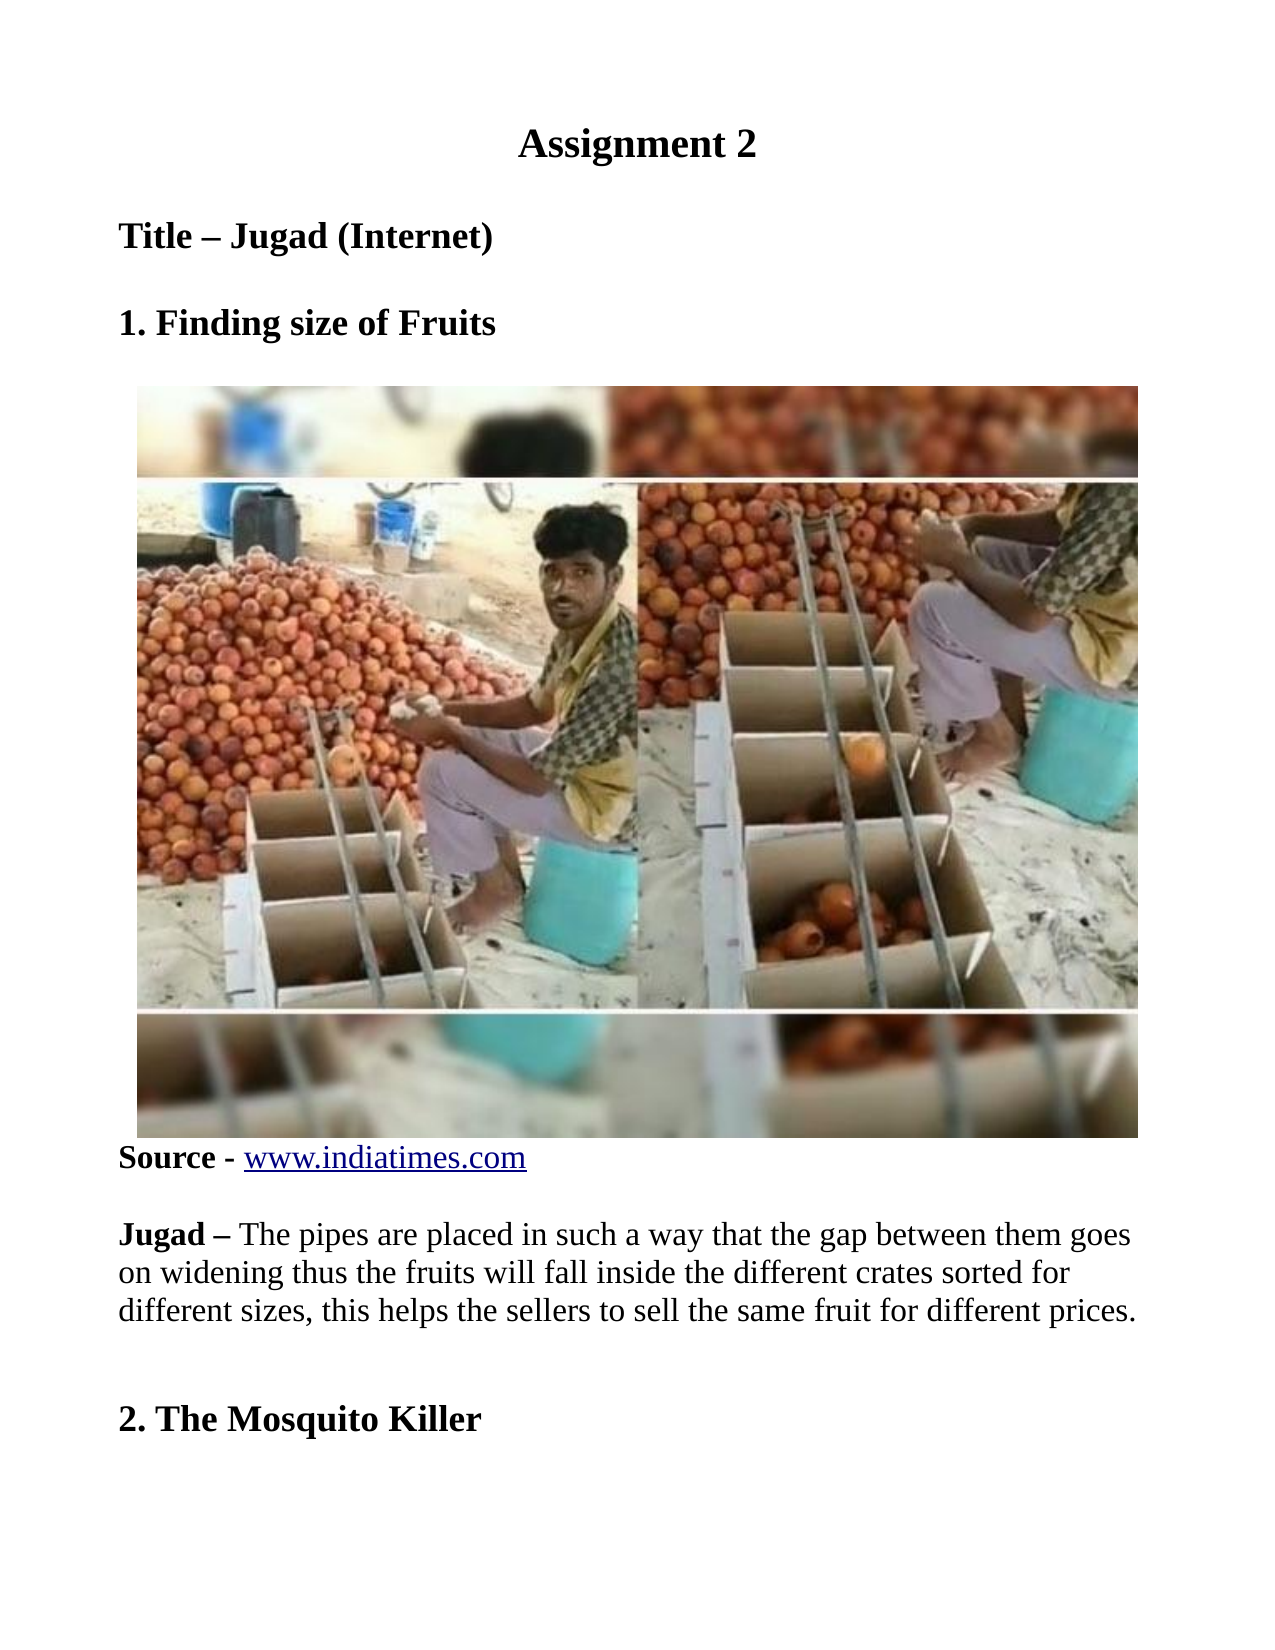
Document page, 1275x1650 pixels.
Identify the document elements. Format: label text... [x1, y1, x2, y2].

text Title – Jugad (Internet) [118, 214, 1157, 257]
text 2. The Mosquito Killer [118, 1396, 1157, 1439]
text Assignment 2 [118, 118, 1157, 166]
text 1. Finding size of Fruits [118, 300, 1157, 343]
text Source - www.indiatimes.com [118, 482, 1157, 1176]
text Jugad – The pipes are placed in such a way that the gap between them goes on widening thus the fruits will fall inside the different crates sorted for different sizes, this helps the sellers to sell the same fruit for different prices. [118, 1214, 1157, 1329]
